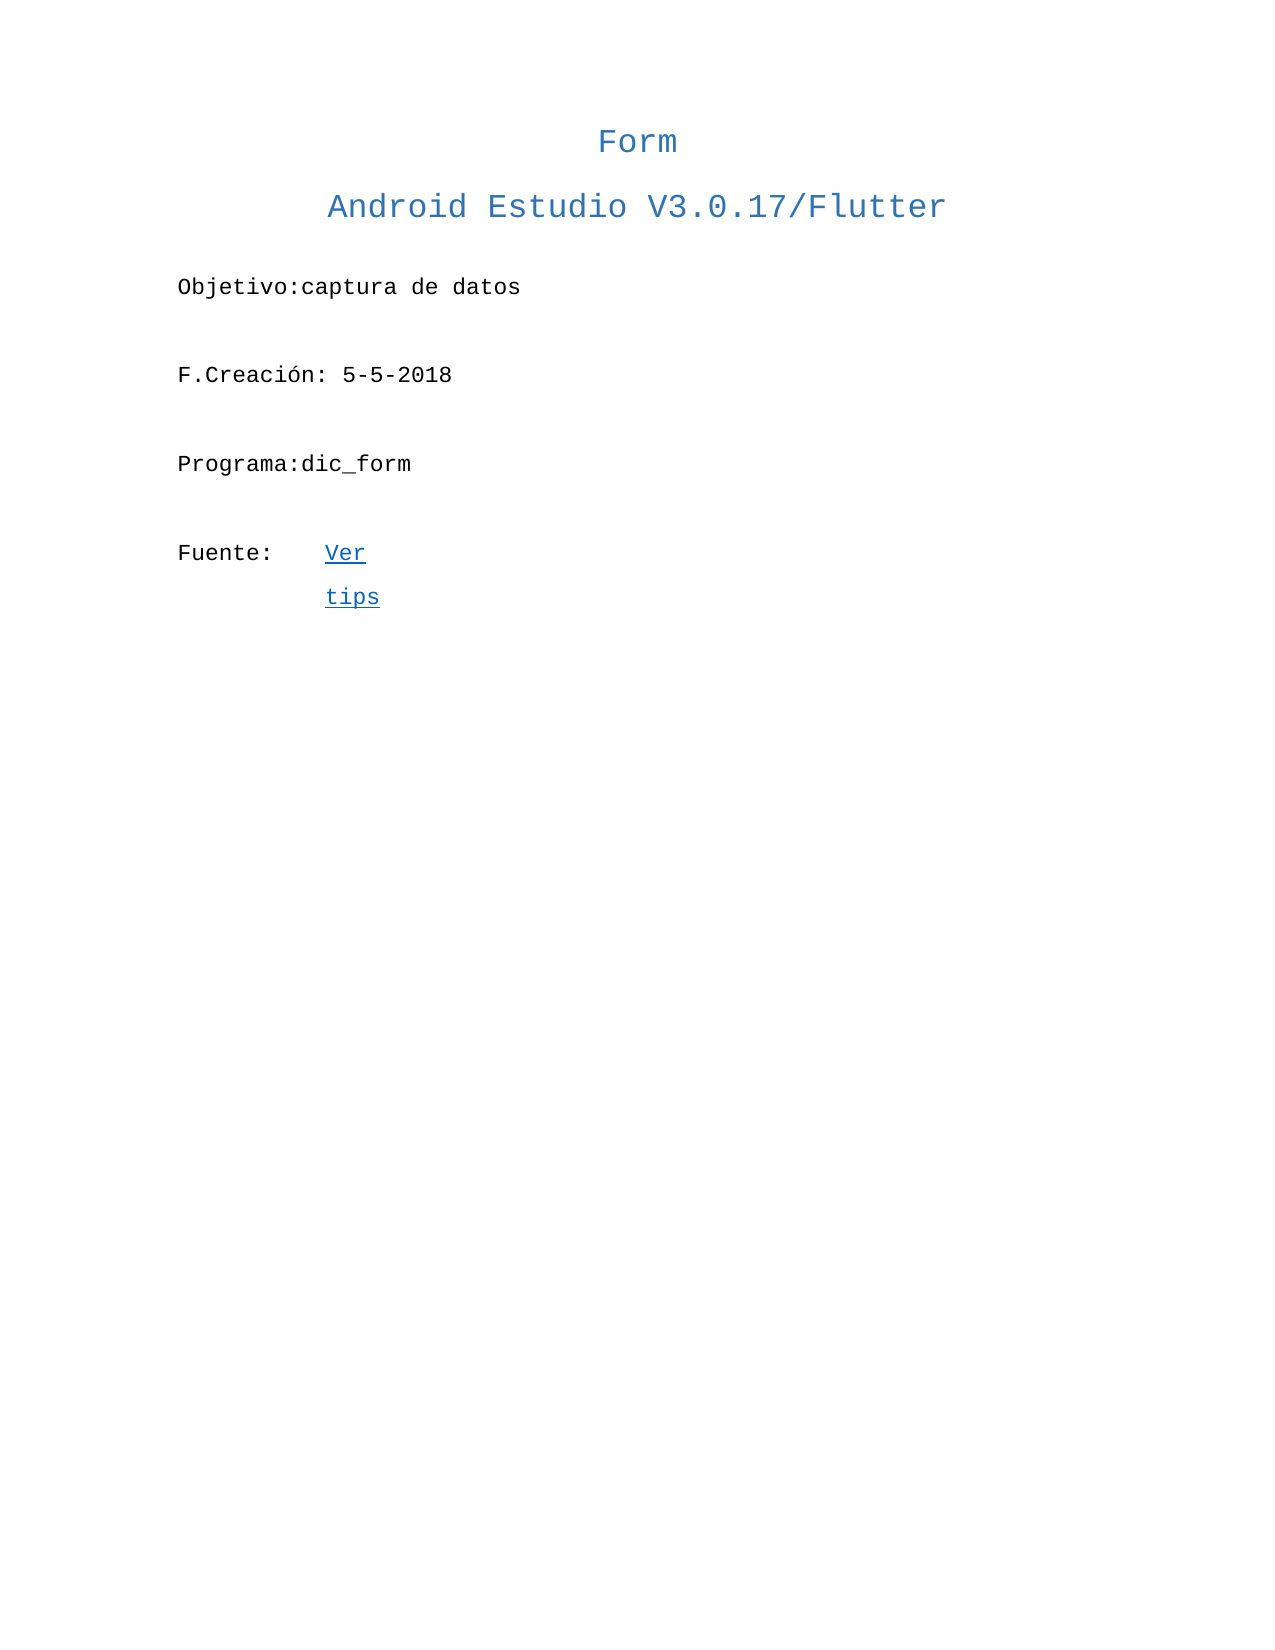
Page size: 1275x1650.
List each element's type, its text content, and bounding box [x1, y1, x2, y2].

text Objetivo:captura de datos [177, 275, 1098, 301]
subtitle Android Estudio V3.0.17/Flutter [177, 190, 1098, 228]
text Programa:dic_form [177, 452, 1098, 478]
subtitle Form [177, 125, 1098, 163]
text F.Creación: 5-5-2018 [177, 364, 1098, 390]
text tips [177, 586, 1098, 612]
text Fuente: Ver [177, 541, 1098, 567]
